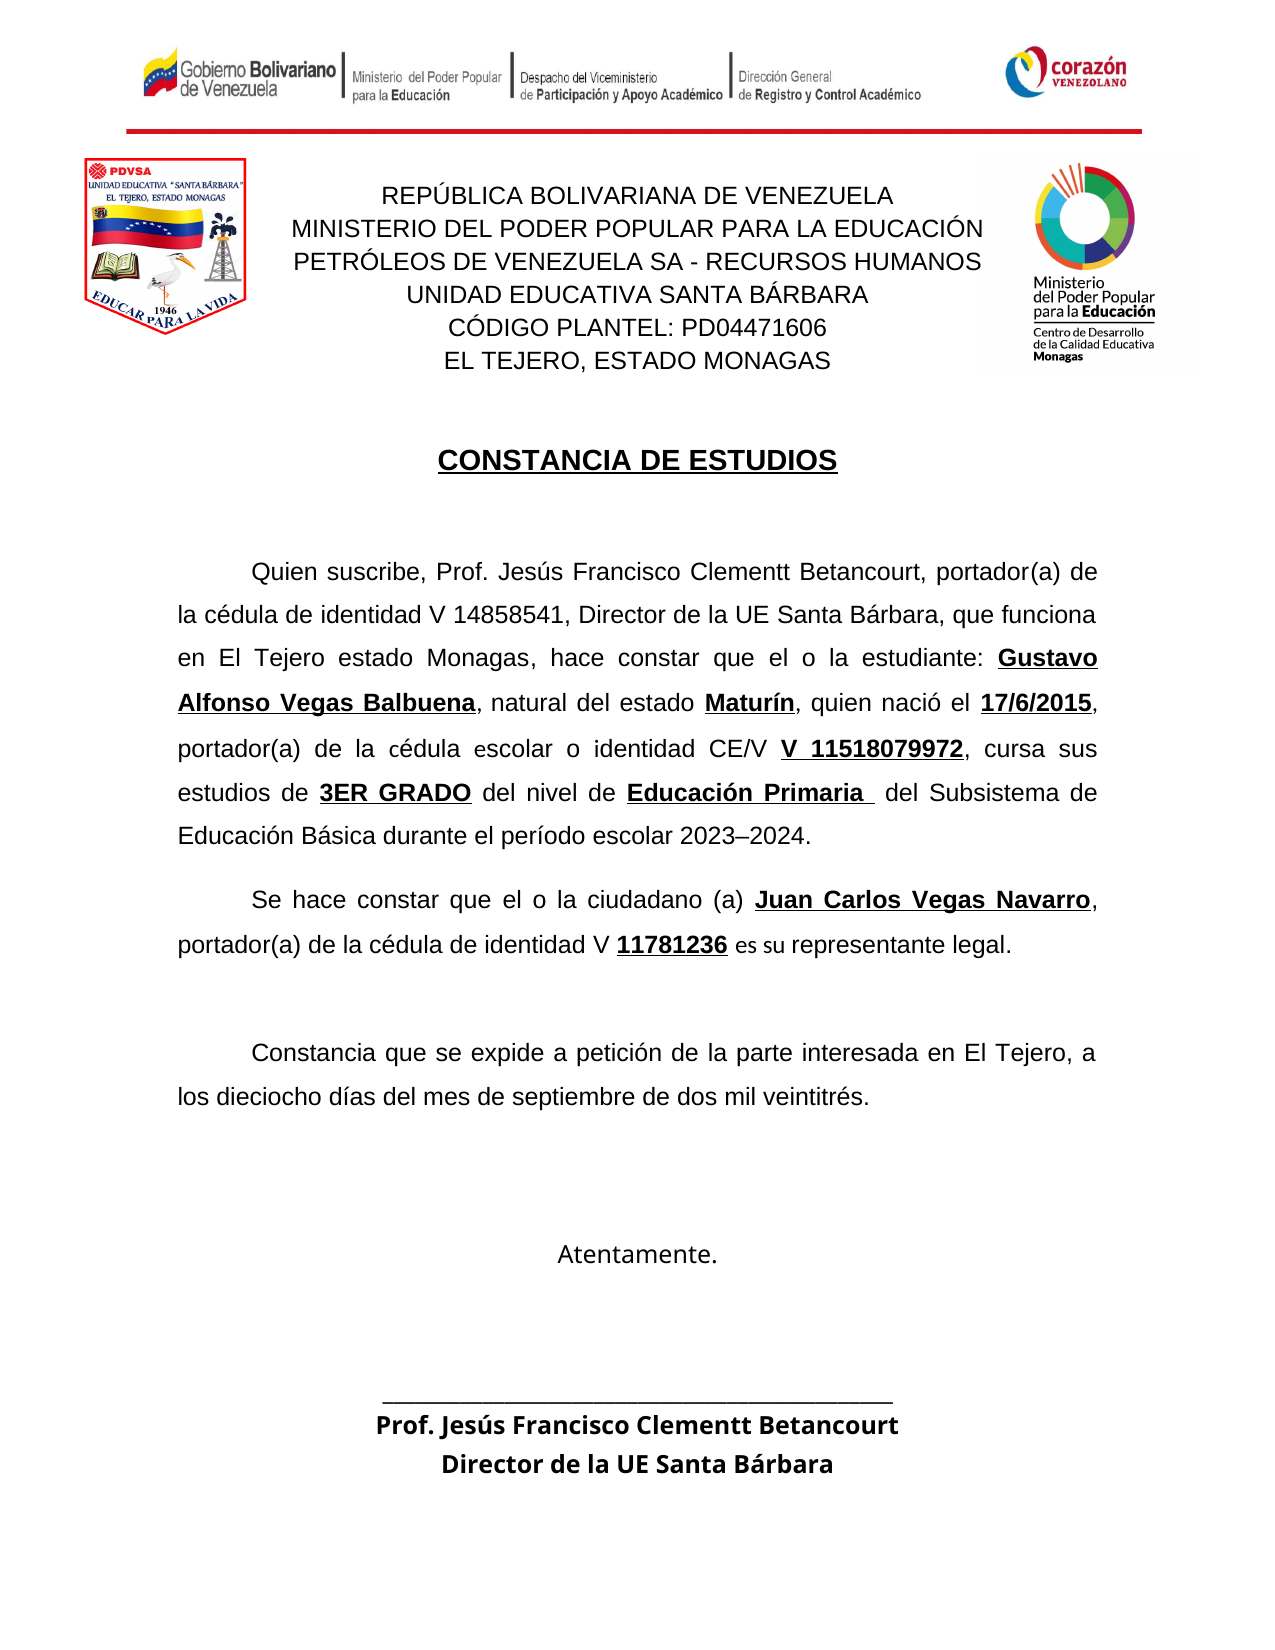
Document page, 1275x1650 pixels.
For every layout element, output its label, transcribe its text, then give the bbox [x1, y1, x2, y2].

picture [978, 153, 1200, 377]
text ______________________________________________ [177, 1373, 1098, 1407]
subtitle PETRÓLEOS DE VENEZUELA SA - RECURSOS HUMANOS [252, 247, 978, 275]
text Constancia que se expide a petición de la parte interesada en El Tejero, a los dieciocho días del mes de septiembre de dos mil veintitrés. [177, 1038, 1098, 1110]
text Quien suscribe, Prof. Jesús Francisco Clementt Betancourt, portador(a) de la cédula de identidad V 14858541, Director de la UE Santa Bárbara, que funciona en El Tejero estado Monagas, hace constar que el o la estudiante: Gustavo Alfonso Vegas Balbuena, natural del estado Maturín, quien nació el 17/6/2015, portador(a) de la cédula escolar o identidad CE/V V 11518079972, cursa sus estudios de 3ER GRADO del nivel de Educación Primaria del Subsistema de Educación Básica durante el período escolar 2023–2024. [177, 557, 1098, 849]
picture [79, 158, 252, 335]
text CÓDIGO PLANTEL: PD04471606 [177, 313, 978, 341]
text Se hace constar que el o la ciudadano (a) Juan Carlos Vegas Navarro, portador(a) de la cédula de identidad V 11781236 es su representante legal. [177, 885, 1098, 959]
text Atentamente. [177, 1237, 1098, 1271]
subtitle CONSTANCIA DE ESTUDIOS [177, 443, 1098, 476]
picture [126, 11, 1142, 134]
text EL TEJERO, ESTADO MONAGAS [177, 346, 978, 374]
text UNIDAD EDUCATIVA SANTA BÁRBARA [252, 280, 978, 308]
text Director de la UE Santa Bárbara [177, 1447, 1098, 1481]
text Prof. Jesús Francisco Clementt Betancourt [177, 1407, 1098, 1441]
subtitle REPÚBLICA BOLIVARIANA DE VENEZUELA [252, 181, 978, 209]
subtitle MINISTERIO DEL PODER POPULAR PARA LA EDUCACIÓN [252, 214, 978, 242]
